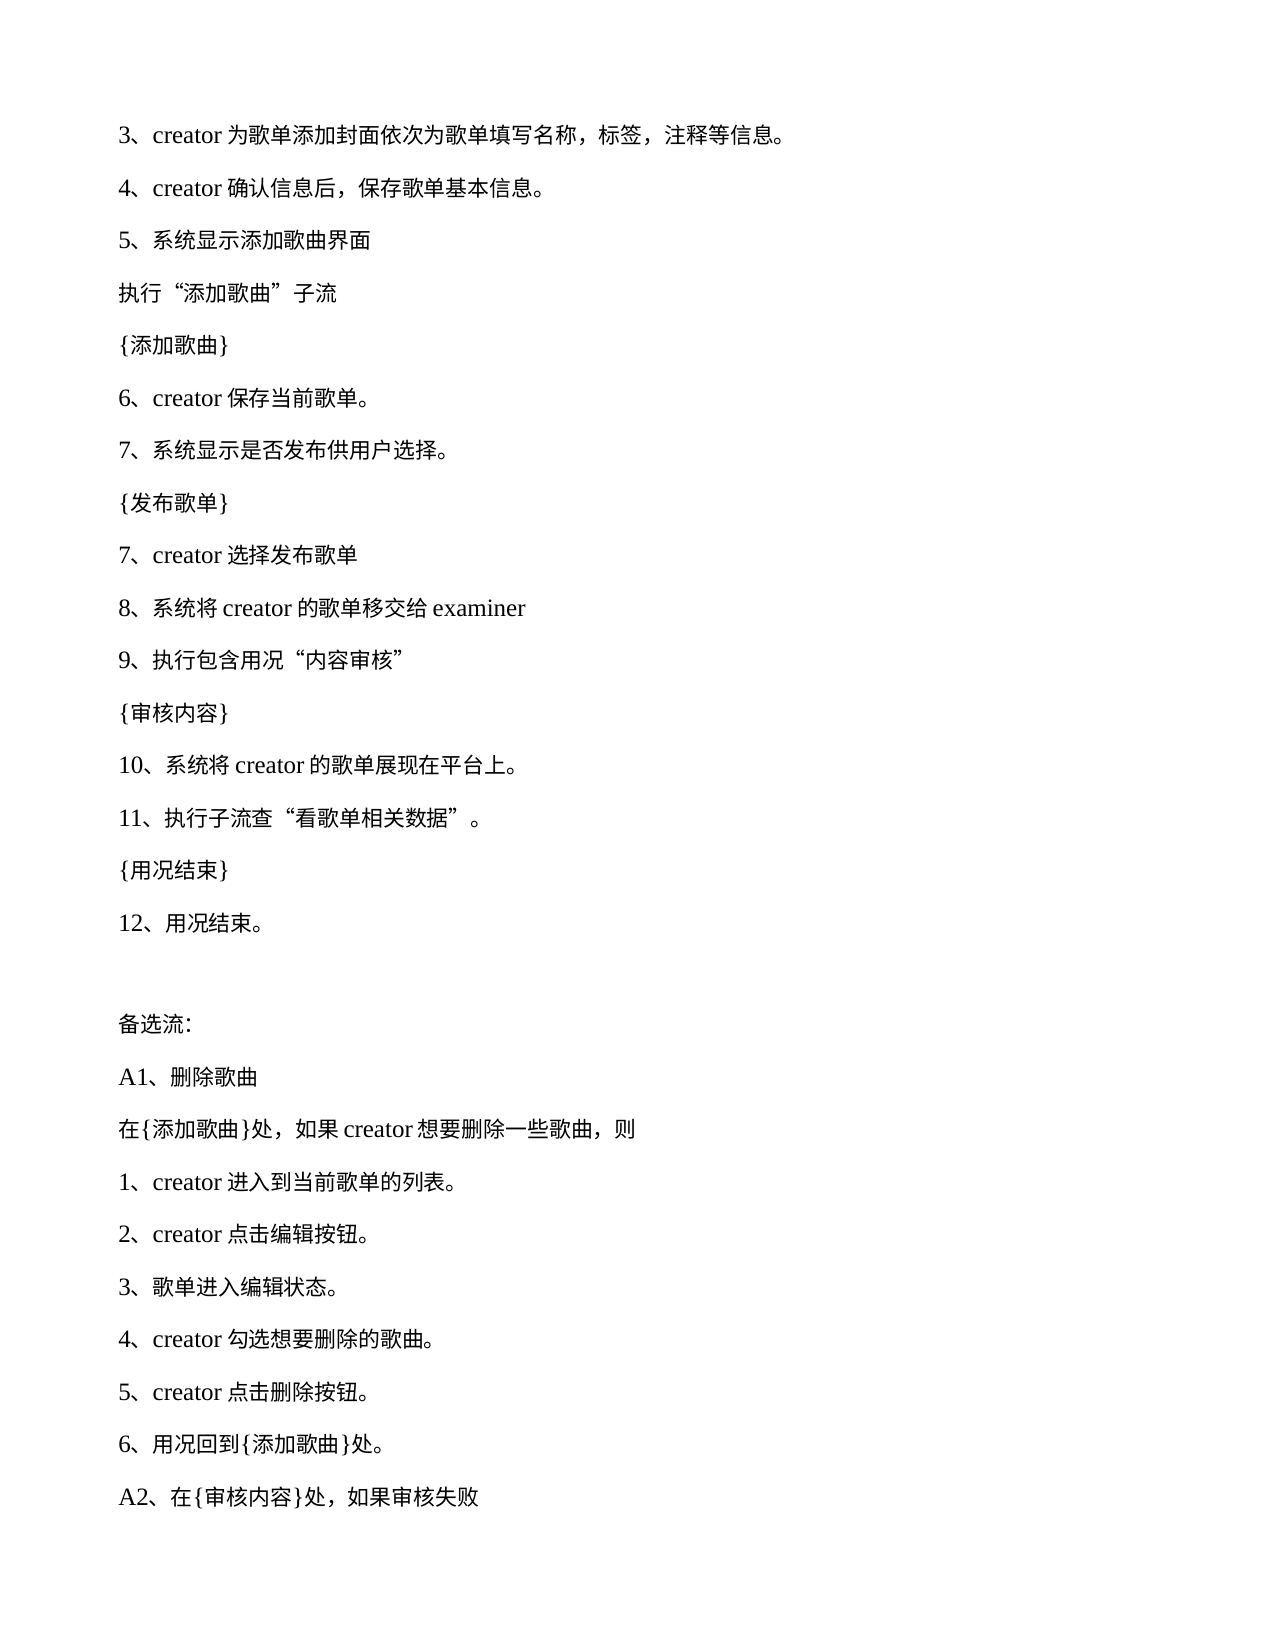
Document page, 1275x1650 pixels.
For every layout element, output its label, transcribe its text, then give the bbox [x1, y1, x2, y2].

text 10、系统将creator的歌单展现在平台上。 [118, 748, 1157, 780]
text 2、creator点击编辑按钮。 [118, 1217, 1157, 1249]
text A2、在{审核内容}处，如果审核失败 [118, 1480, 1157, 1511]
text 7、系统显示是否发布供用户选择。 [118, 433, 1157, 465]
text 3、creator为歌单添加封面依次为歌单填写名称，标签，注释等信息。 [118, 118, 1157, 150]
text {审核内容} [118, 696, 1157, 727]
text 在{添加歌曲}处，如果creator想要删除一些歌曲，则 [118, 1112, 1157, 1144]
text 5、creator点击删除按钮。 [118, 1375, 1157, 1406]
text 5、系统显示添加歌曲界面 [118, 223, 1157, 255]
text {发布歌单} [118, 486, 1157, 517]
text {添加歌曲} [118, 328, 1157, 360]
text 备选流： [118, 1007, 1157, 1039]
text 6、用况回到{添加歌曲}处。 [118, 1427, 1157, 1459]
text A1、删除歌曲 [118, 1060, 1157, 1091]
text 3、歌单进入编辑状态。 [118, 1270, 1157, 1301]
text {用况结束} [118, 853, 1157, 885]
text 6、creator保存当前歌单。 [118, 381, 1157, 412]
text 4、creator确认信息后，保存歌单基本信息。 [118, 171, 1157, 202]
text 1、creator进入到当前歌单的列表。 [118, 1165, 1157, 1196]
text 4、creator勾选想要删除的歌曲。 [118, 1322, 1157, 1354]
text 8、系统将creator的歌单移交给examiner [118, 591, 1157, 622]
text 执行“添加歌曲”子流 [118, 276, 1157, 307]
text 9、执行包含用况“内容审核” [118, 643, 1157, 675]
text 7、creator选择发布歌单 [118, 538, 1157, 570]
text 11、执行子流查“看歌单相关数据”。 [118, 801, 1157, 832]
text 12、用况结束。 [118, 906, 1157, 937]
